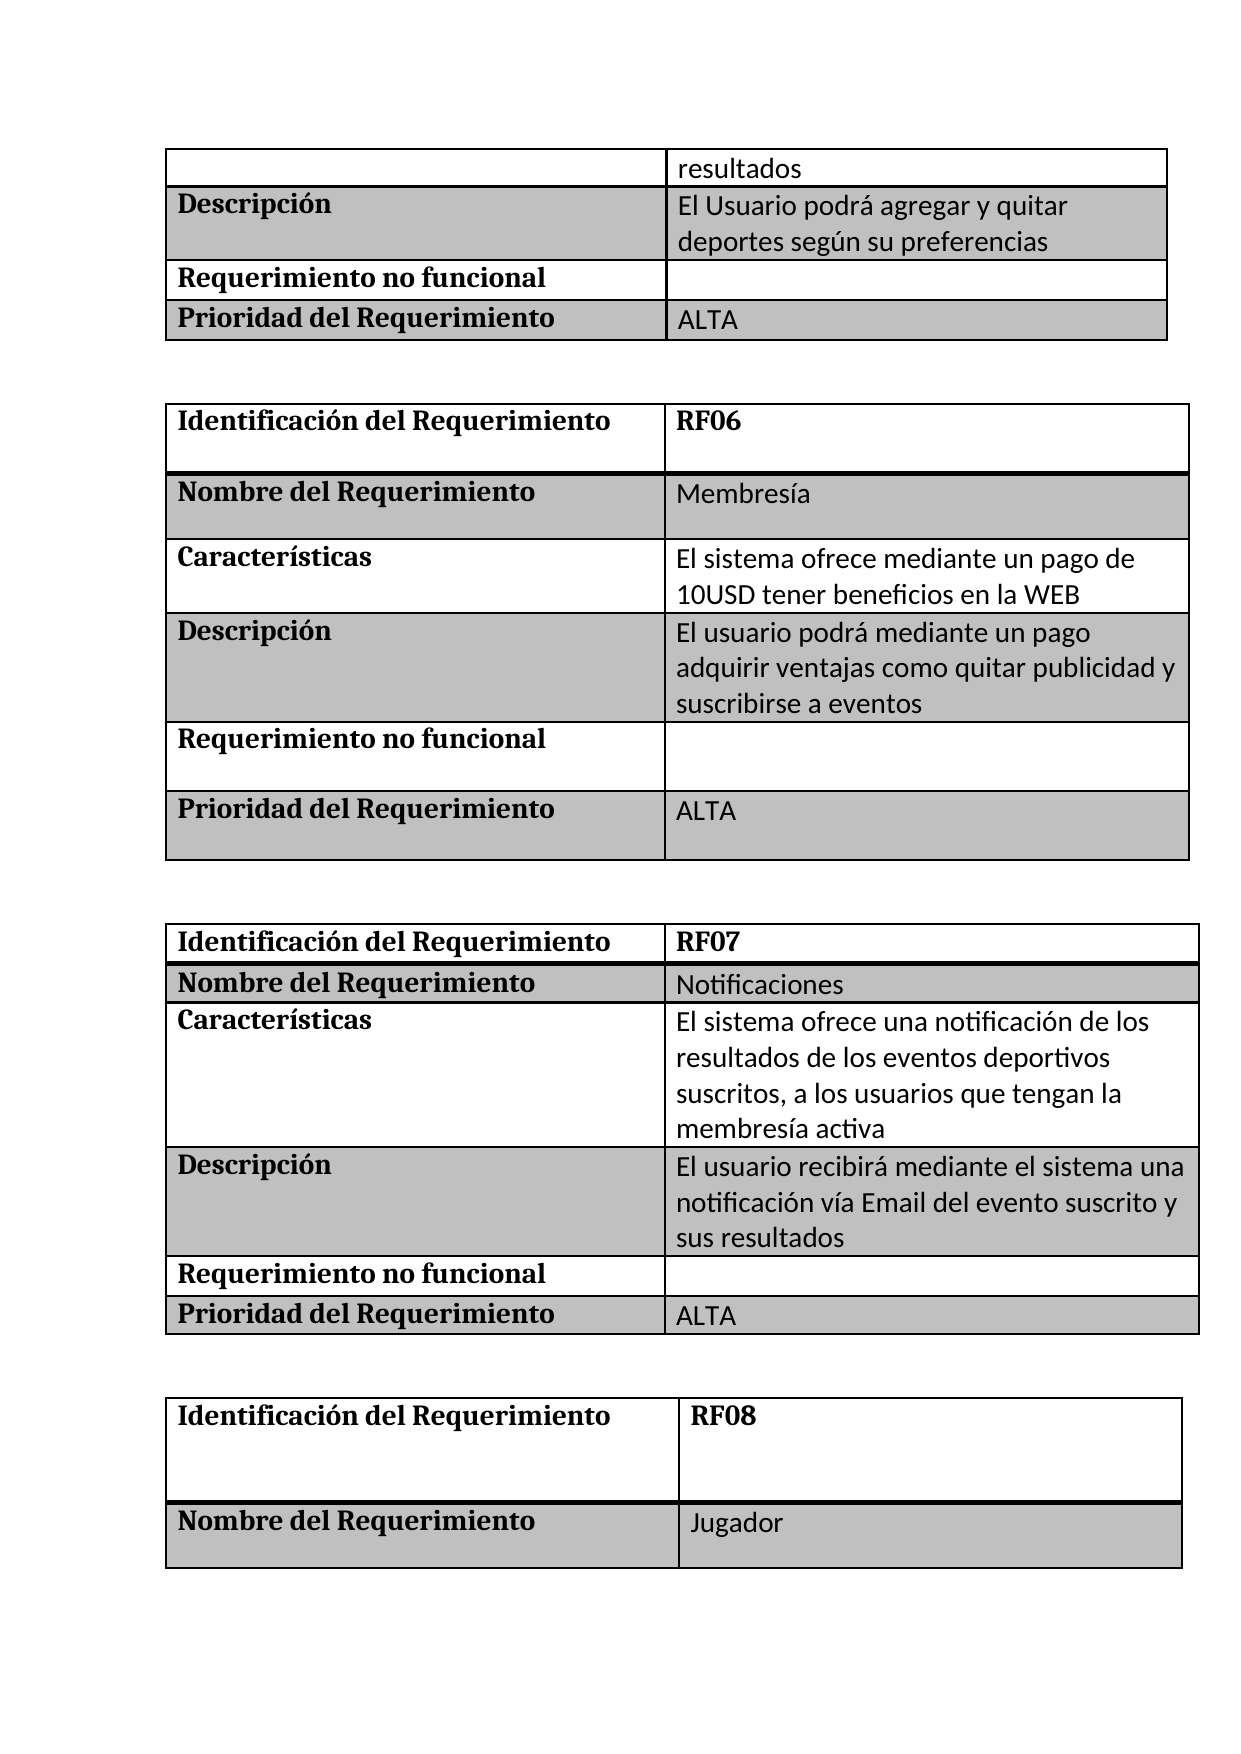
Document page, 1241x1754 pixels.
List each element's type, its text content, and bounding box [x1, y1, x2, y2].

table_cell Nombre del Requerimiento [167, 966, 664, 1001]
table_header Identificación del Requerimiento [167, 405, 664, 471]
table_cell Requerimiento no funcional [167, 723, 664, 790]
table_cell El sistema ofrece mediante un pago de 10USD tener beneficios en la WEB [666, 540, 1188, 612]
table_cell El Usuario podrá agregar y quitar deportes según su preferencias [668, 188, 1166, 259]
table_cell Requerimiento no funcional [167, 1257, 664, 1295]
table_cell Descripción [167, 188, 665, 259]
table_cell Descripción [167, 1148, 664, 1255]
table_cell Nombre del Requerimiento [167, 476, 664, 538]
table_cell ALTA [666, 792, 1188, 859]
table_cell [666, 1257, 1198, 1295]
table_cell ALTA [666, 1297, 1198, 1333]
table_cell Descripción [167, 614, 664, 721]
table_cell [167, 150, 665, 185]
table_cell El sistema ofrece una notificación de los resultados de los eventos deportivos suscritos, a los usuarios que tengan la membresía activa [666, 1004, 1198, 1146]
table_cell Jugador [680, 1505, 1181, 1567]
table_cell Membresía [666, 476, 1188, 538]
table_cell ALTA [668, 301, 1166, 339]
table_cell [668, 261, 1166, 299]
table_header RF06 [666, 405, 1188, 471]
table_cell El usuario recibirá mediante el sistema una notificación vía Email del evento suscrito y sus resultados [666, 1148, 1198, 1255]
table_cell Requerimiento no funcional [167, 261, 665, 299]
table_cell Prioridad del Requerimiento [167, 792, 664, 859]
table_header RF08 [680, 1399, 1181, 1500]
table_cell [666, 723, 1188, 790]
table_cell El usuario podrá mediante un pago adquirir ventajas como quitar publicidad y suscribirse a eventos [666, 614, 1188, 721]
table_header Identificación del Requerimiento [167, 1399, 678, 1500]
table_header Identificación del Requerimiento [167, 925, 664, 961]
table_cell Características [167, 1004, 664, 1146]
table_cell resultados [668, 150, 1166, 185]
table_cell Notificaciones [666, 966, 1198, 1001]
table_cell Prioridad del Requerimiento [167, 301, 665, 339]
table_cell Características [167, 540, 664, 612]
table_header RF07 [666, 925, 1198, 961]
table_cell Prioridad del Requerimiento [167, 1297, 664, 1333]
table_cell Nombre del Requerimiento [167, 1505, 678, 1567]
